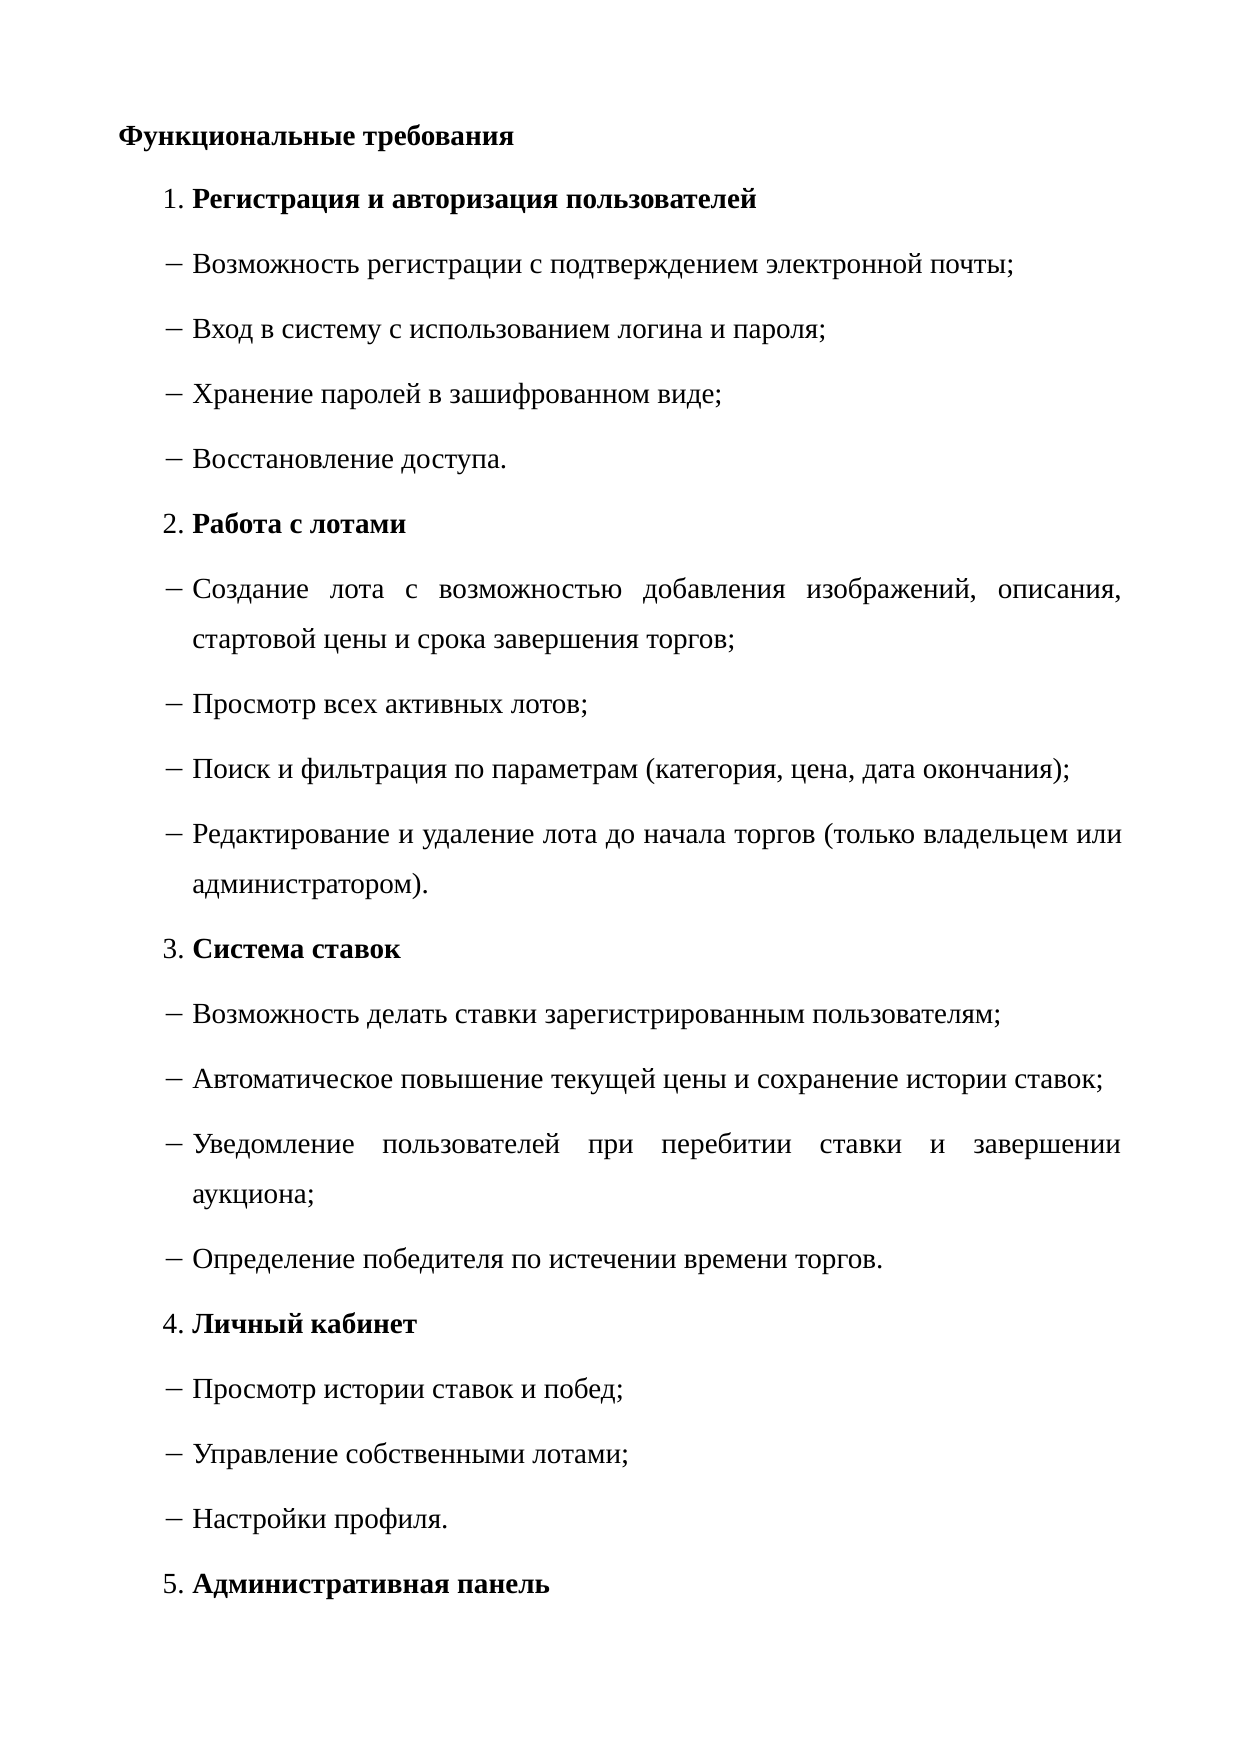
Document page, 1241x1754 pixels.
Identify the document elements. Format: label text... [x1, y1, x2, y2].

list Редактирование и удаление лота до начала торгов (только владельцем или администратором). [162, 816, 1122, 900]
list Просмотр истории ставок и побед; [162, 1371, 1122, 1405]
list Система ставок [162, 931, 1122, 965]
list Автоматическое повышение текущей цены и сохранение истории ставок; [162, 1061, 1122, 1095]
list Определение победителя по истечении времени торгов. [162, 1242, 1122, 1275]
subtitle Функциональные требования [118, 118, 1122, 152]
list Возможность делать ставки зарегистрированным пользователям; [162, 996, 1122, 1030]
list Создание лота с возможностью добавления изображений, описания, стартовой цены и срока завершения торгов; [162, 571, 1122, 655]
list Хранение паролей в зашифрованном виде; [162, 376, 1122, 409]
list Поиск и фильтрация по параметрам (категория, цена, дата окончания); [162, 751, 1122, 785]
list Восстановление доступа. [162, 441, 1122, 474]
list Вход в систему с использованием логина и пароля; [162, 311, 1122, 344]
list Административная панель [162, 1566, 1122, 1600]
list Настройки профиля. [162, 1501, 1122, 1535]
list Личный кабинет [162, 1307, 1122, 1340]
list Управление собственными лотами; [162, 1436, 1122, 1470]
list Работа с лотами [162, 506, 1122, 539]
list Уведомление пользователей при перебитии ставки и завершении аукциона; [162, 1126, 1122, 1210]
list Просмотр всех активных лотов; [162, 686, 1122, 720]
list Регистрация и авторизация пользователей [162, 181, 1122, 214]
list Возможность регистрации с подтверждением электронной почты; [162, 246, 1122, 279]
